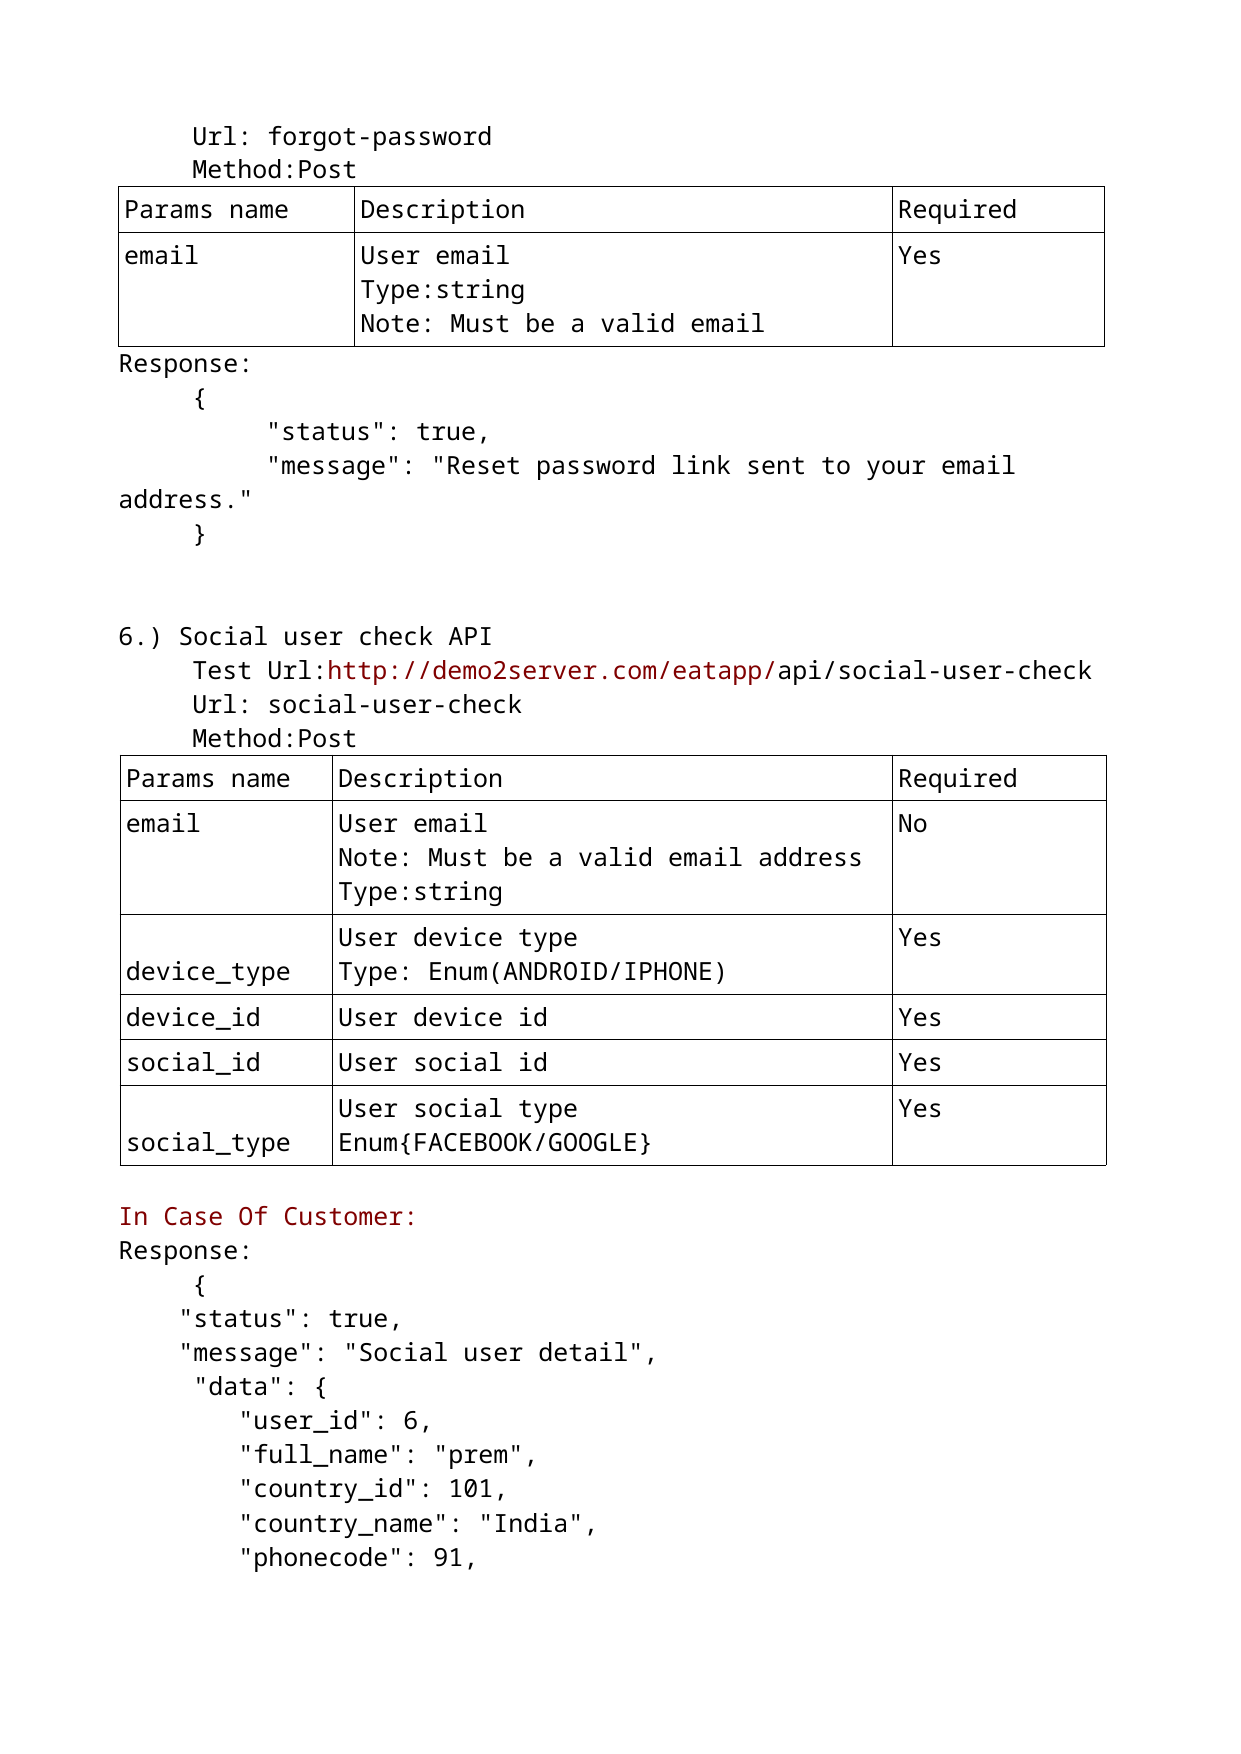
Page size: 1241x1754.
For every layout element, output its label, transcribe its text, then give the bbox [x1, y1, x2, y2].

text Response: [118, 1233, 1122, 1267]
table_cell Yes [893, 233, 1104, 346]
table_header Required [893, 756, 1106, 800]
table_header Description [333, 756, 892, 800]
text "status": true, [118, 1301, 1122, 1335]
table_cell email [119, 233, 354, 346]
table_header Params name [119, 187, 354, 232]
table_header Params name [121, 756, 332, 800]
table_cell User email Type:string Note: Must be a valid email [355, 233, 892, 346]
text "status": true, [118, 414, 1122, 448]
text "country_name": "India", [118, 1505, 1122, 1539]
table_cell Yes [893, 995, 1106, 1039]
table_cell Yes [893, 1040, 1106, 1085]
table_cell User social type Enum{FACEBOOK/GOOGLE} [333, 1086, 892, 1164]
text "full_name": "prem", [118, 1437, 1122, 1471]
text } [118, 516, 1122, 550]
text "phonecode": 91, [118, 1539, 1122, 1573]
text Method:Post [118, 720, 1122, 754]
table_header Required [893, 187, 1104, 232]
table_cell social_id [121, 1040, 332, 1085]
text 6.) Social user check API [118, 618, 1122, 652]
text Url: forgot-password [118, 118, 1122, 152]
table_cell User device id [333, 995, 892, 1039]
text "data": { [118, 1369, 1122, 1403]
text In Case Of Customer: [118, 1199, 1122, 1233]
text Test Url:http://demo2server.com/eatapp/api/social-user-check [118, 652, 1122, 686]
text "message": "Reset password link sent to your email address." [118, 448, 1122, 516]
table_cell device_type [121, 915, 332, 993]
table_cell User device type Type: Enum(ANDROID/IPHONE) [333, 915, 892, 993]
table_cell social_type [121, 1086, 332, 1164]
table_cell device_id [121, 995, 332, 1039]
text Url: social-user-check [118, 686, 1122, 720]
table_cell User social id [333, 1040, 892, 1085]
table_cell email [121, 801, 332, 914]
table_cell No [893, 801, 1106, 914]
table_header Description [355, 187, 892, 232]
text "user_id": 6, [118, 1403, 1122, 1437]
text Response: [118, 346, 1122, 380]
text "country_id": 101, [118, 1471, 1122, 1505]
text Method:Post [118, 152, 1122, 186]
text "message": "Social user detail", [118, 1335, 1122, 1369]
text { [118, 1267, 1122, 1301]
table_cell Yes [893, 1086, 1106, 1164]
table_cell Yes [893, 915, 1106, 993]
table_cell User email Note: Must be a valid email address Type:string [333, 801, 892, 914]
text { [118, 380, 1122, 414]
